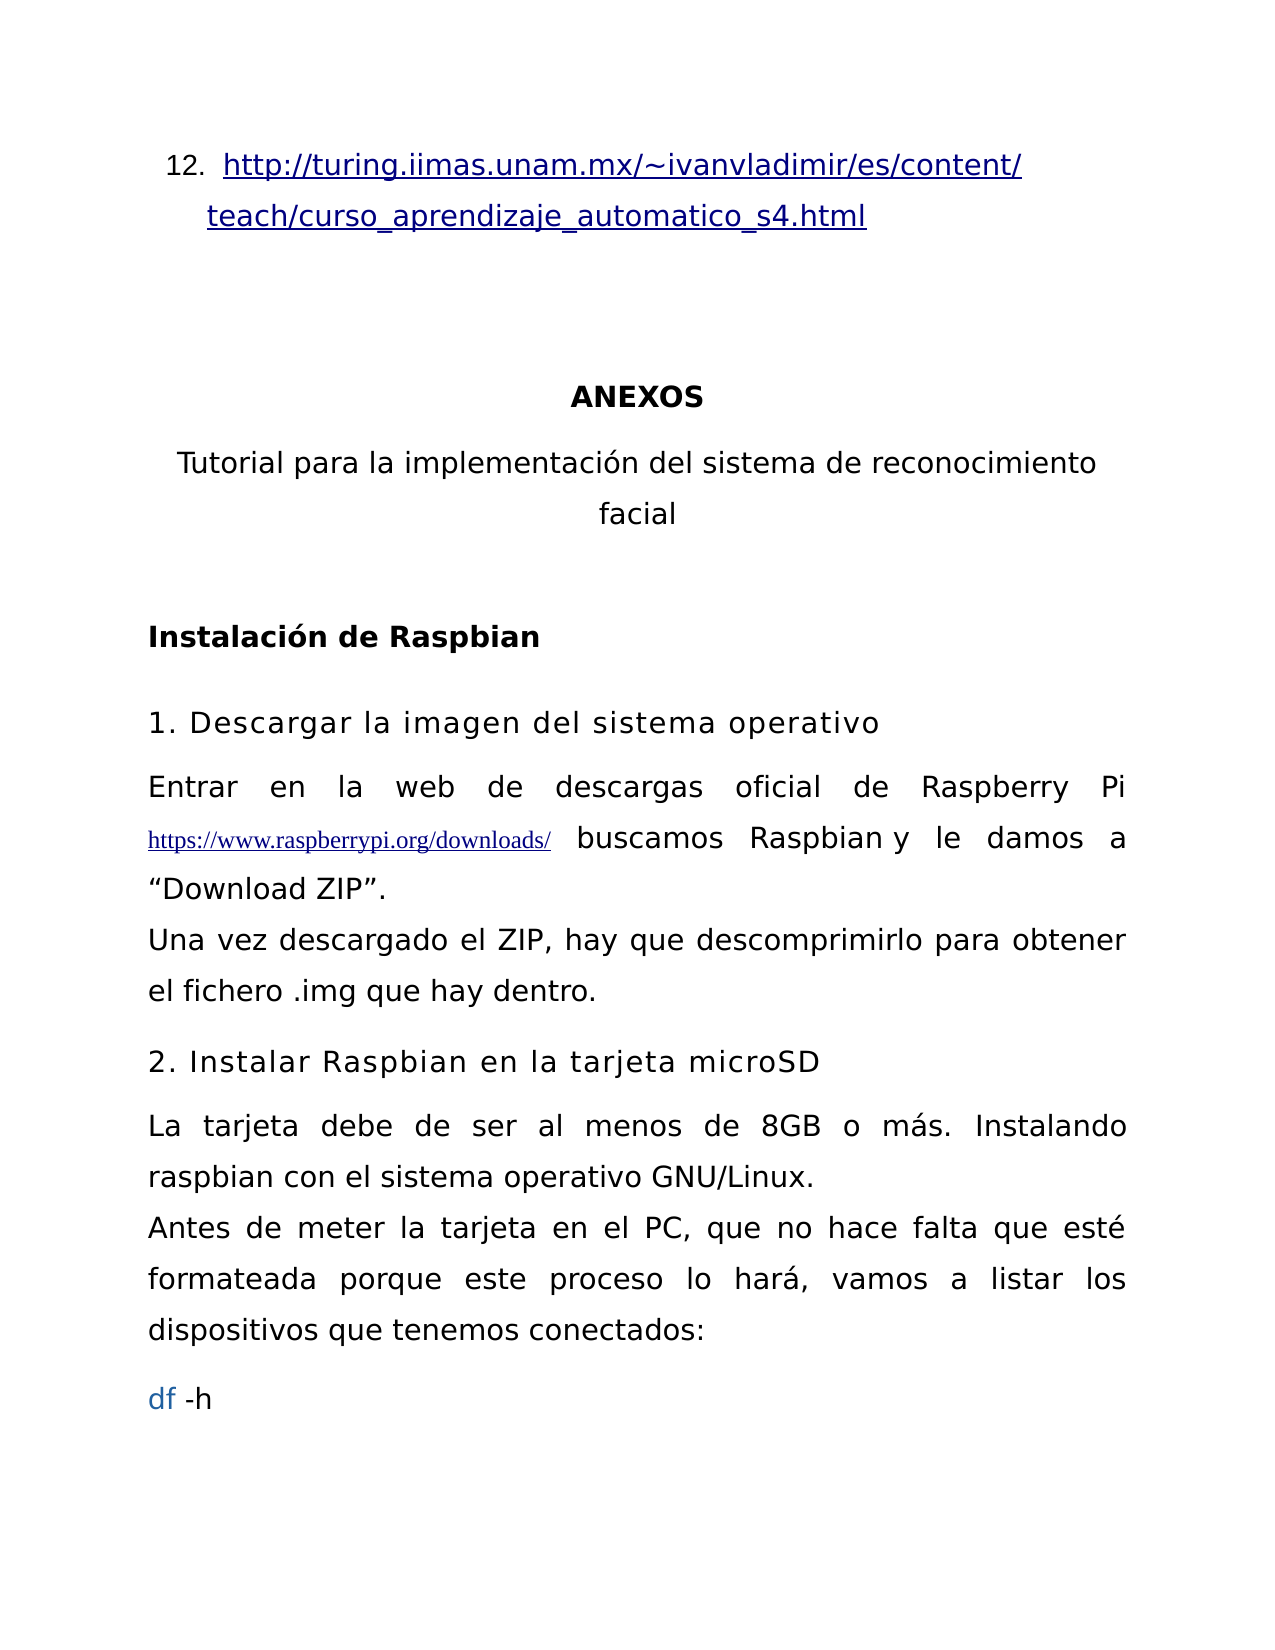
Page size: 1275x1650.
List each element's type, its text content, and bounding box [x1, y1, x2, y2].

text Entrar en la web de descargas oficial de Raspberry Pi https://www.raspberrypi.org/downloads/ buscamos Raspbian y le damos a “Download ZIP”. [148, 770, 1127, 906]
text ANEXOS [148, 381, 1127, 415]
text Antes de meter la tarjeta en el PC, que no hace falta que esté formateada porque este proceso lo hará, vamos a listar los dispositivos que tenemos conectados: [148, 1211, 1127, 1347]
subtitle 1. Descargar la imagen del sistema operativo [148, 707, 1127, 741]
text Una vez descargado el ZIP, hay que descomprimirlo para obtener el fichero .img que hay dentro. [148, 923, 1127, 1008]
list http://turing.iimas.unam.mx/~ivanvladimir/es/content/teach/curso_aprendizaje_automatico_s4.html [165, 148, 1127, 233]
text df -h [148, 1378, 1127, 1418]
subtitle 2. Instalar Raspbian en la tarjeta microSD [148, 1046, 1127, 1080]
text Instalación de Raspbian [148, 621, 1127, 654]
text Tutorial para la implementación del sistema de reconocimiento facial [148, 446, 1127, 531]
text La tarjeta debe de ser al menos de 8GB o más. Instalando raspbian con el sistema operativo GNU/Linux. [148, 1109, 1127, 1194]
